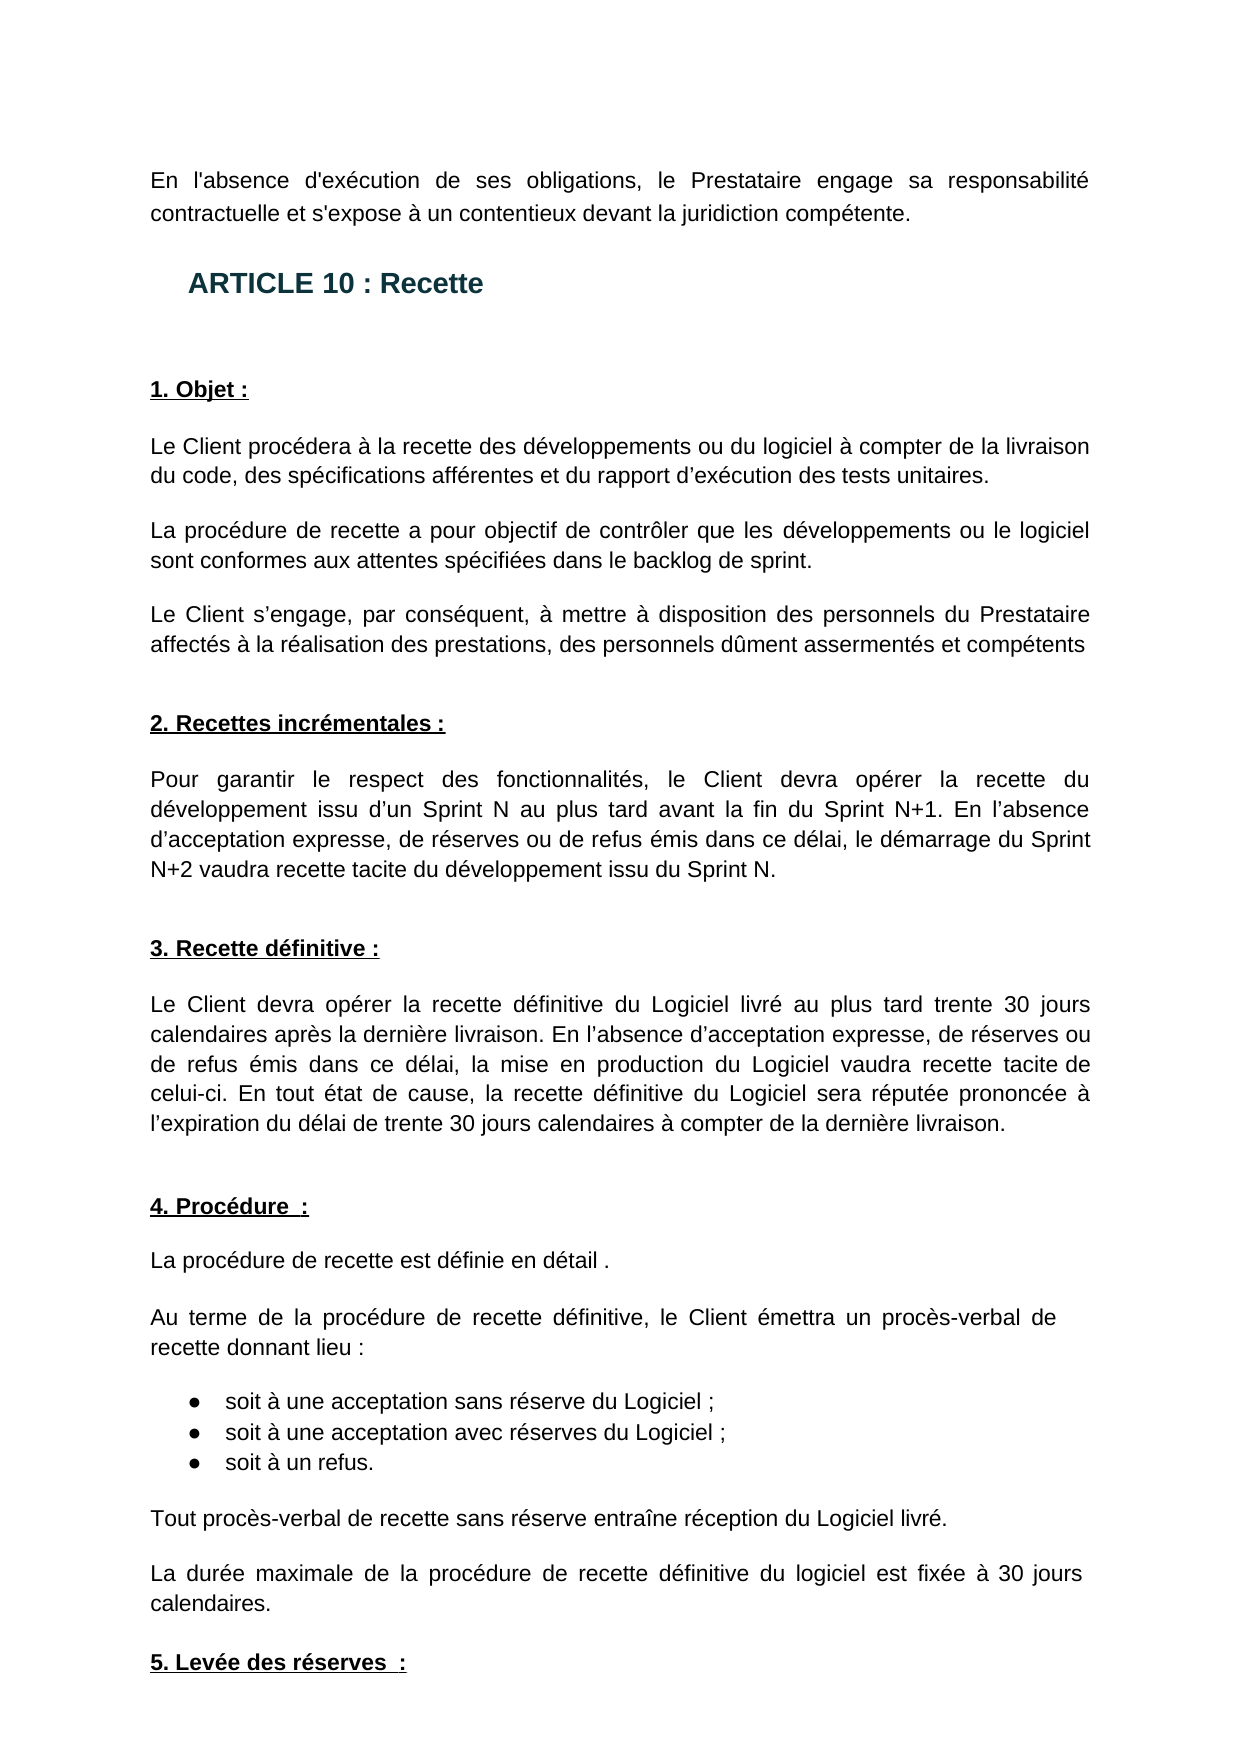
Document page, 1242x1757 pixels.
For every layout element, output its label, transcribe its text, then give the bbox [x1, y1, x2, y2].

subtitle Objet : [150, 376, 1102, 403]
text Le Client s’engage, par conséquent, à mettre à disposition des personnels du Prestataire affectés à la réalisation des prestations, des personnels dûment assermentés et compétents [150, 601, 1091, 658]
text Le Client procédera à la recette des développements ou du logiciel à compter de la livraison du code, des spécifications afférentes et du rapport d’exécution des tests unitaires. [150, 433, 1091, 489]
list soit à une acceptation sans réserve du Logiciel ; [187, 1388, 1102, 1414]
subtitle ARTICLE 10 : Recette [188, 267, 1102, 300]
text La procédure de recette est définie en détail . [150, 1247, 1102, 1274]
text Tout procès-verbal de recette sans réserve entraîne réception du Logiciel livré. [150, 1505, 1102, 1532]
text La procédure de recette a pour objectif de contrôler que les développements ou le logiciel sont conformes aux attentes spécifiées dans le backlog de sprint. [150, 517, 1090, 574]
list soit à une acceptation avec réserves du Logiciel ; [187, 1419, 1102, 1446]
text Au terme de la procédure de recette définitive, le Client émettra un procès-verbal de recette donnant lieu : [150, 1304, 1102, 1360]
list soit à un refus. [187, 1449, 1102, 1475]
subtitle Procédure : [150, 1193, 1102, 1219]
subtitle Recettes incrémentales : [150, 709, 1102, 736]
subtitle Recette définitive : [150, 935, 1102, 961]
text Le Client devra opérer la recette définitive du Logiciel livré au plus tard trente 30 jours calendaires après la dernière livraison. En l’absence d’acceptation expresse, de réserves ou de refus émis dans ce délai, la mise en production du Logiciel vaudra recette tacite de celui-ci. En tout état de cause, la recette définitive du Logiciel sera réputée prononcée à l’expiration du délai de trente 30 jours calendaires à compter de la dernière livraison. [150, 991, 1091, 1136]
text 5. Levée des réserves : [150, 1649, 1102, 1676]
text Pour garantir le respect des fonctionnalités, le Client devra opérer la recette du développement issu d’un Sprint N au plus tard avant la fin du Sprint N+1. En l’absence d’acceptation expresse, de réserves ou de refus émis dans ce délai, le démarrage du Sprint N+2 vaudra recette tacite du développement issu du Sprint N. [150, 766, 1091, 883]
text En l'absence d'exécution de ses obligations, le Prestataire engage sa responsabilité contractuelle et s'expose à un contentieux devant la juridiction compétente. [150, 167, 1090, 226]
text La durée maximale de la procédure de recette définitive du logiciel est fixée à 30 jours calendaires. [150, 1560, 1102, 1616]
